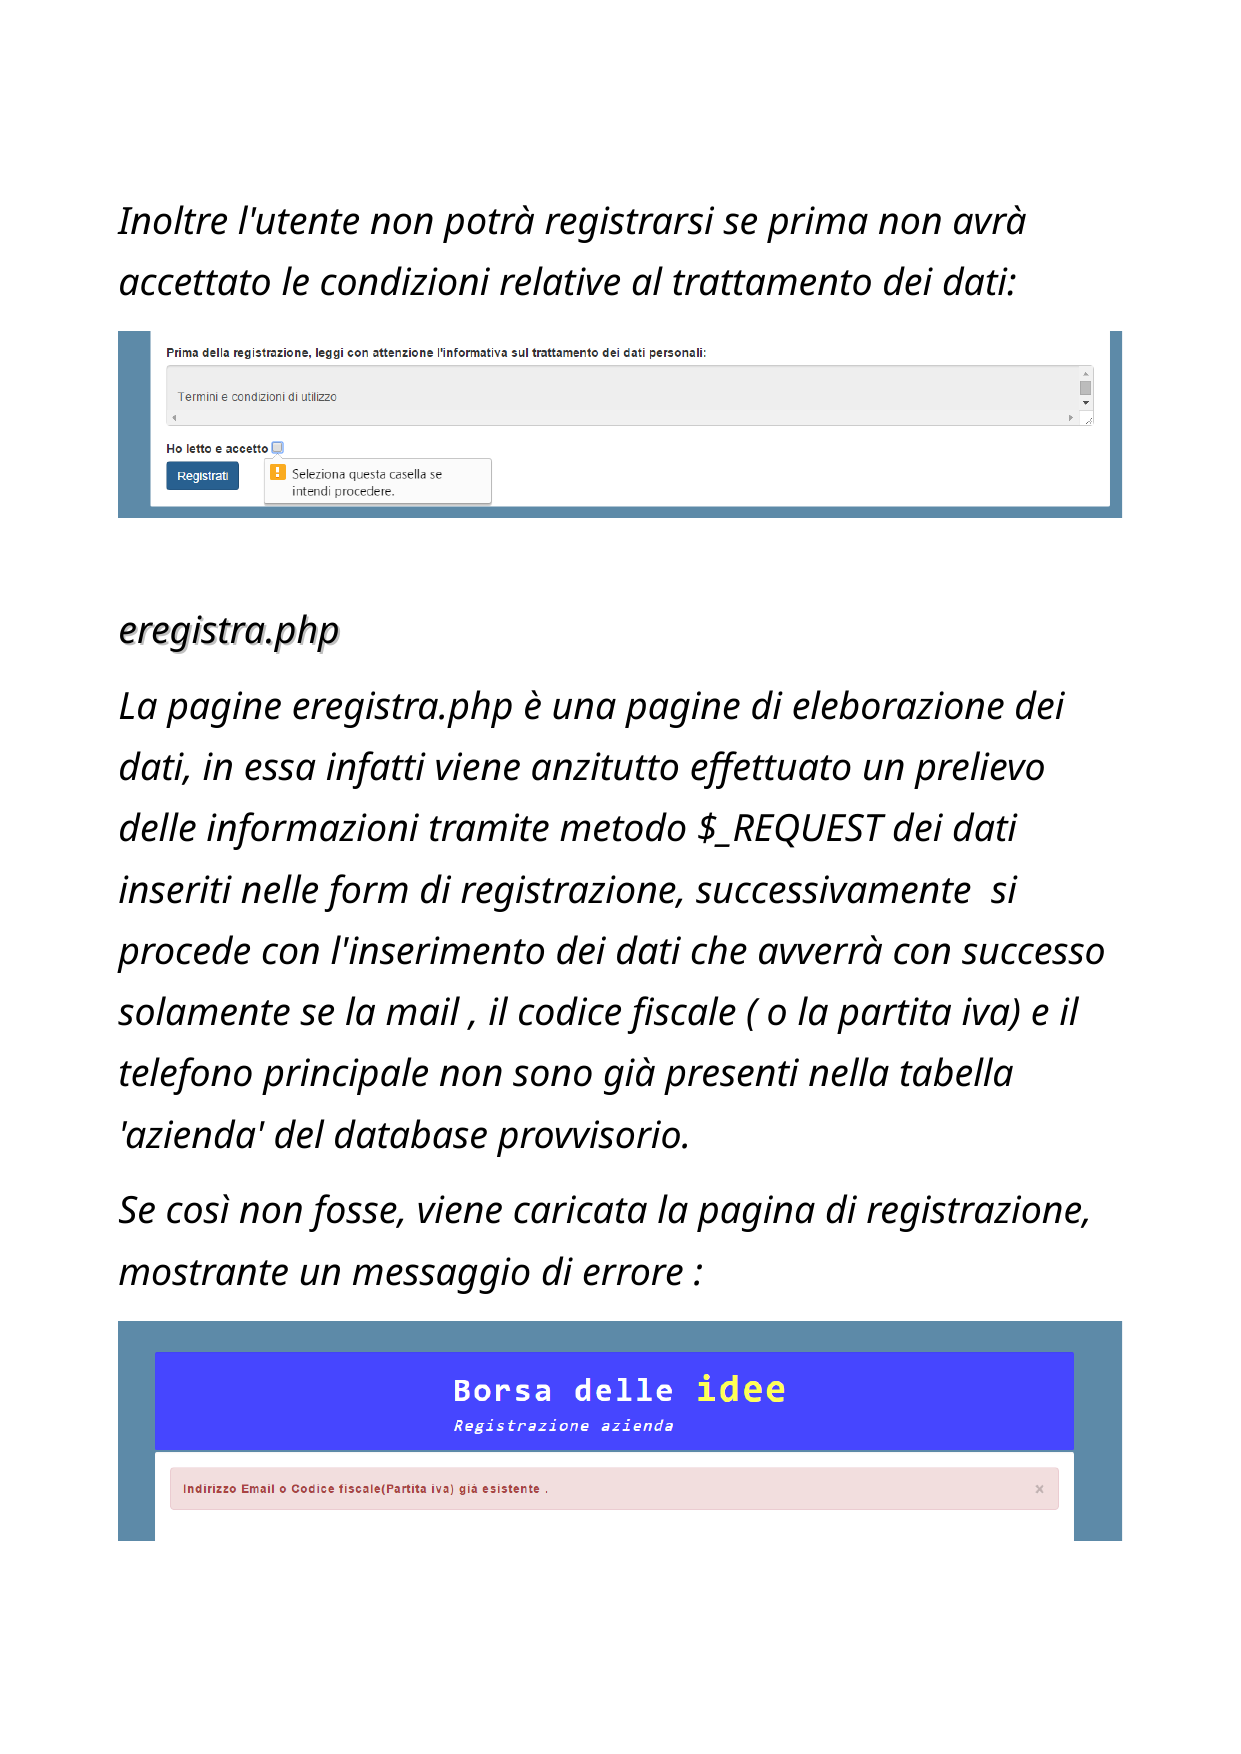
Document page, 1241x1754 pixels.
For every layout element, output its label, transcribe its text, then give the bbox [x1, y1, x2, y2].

text Se così non fosse, viene caricata la pagina di registrazione, mostrante un messaggio di errore : [118, 1184, 1122, 1296]
text La pagine eregistra.php è una pagine di eleborazione dei dati, in essa infatti viene anzitutto effettuato un prelievo delle informazioni tramite metodo $_REQUEST dei dati inseriti nelle form di registrazione, successivamente si procede con l'inserimento dei dati che avverrà con successo solamente se la mail , il codice fiscale ( o la partita iva) e il telefono principale non sono già presenti nella tabella 'azienda' del database provvisorio. [118, 679, 1122, 1159]
picture [118, 1321, 1123, 1541]
text eregistra.php [118, 603, 1122, 654]
text Inoltre l'utente non potrà registrarsi se prima non avrà accettato le condizioni relative al trattamento dei dati: [118, 194, 1122, 306]
picture [118, 331, 1123, 518]
